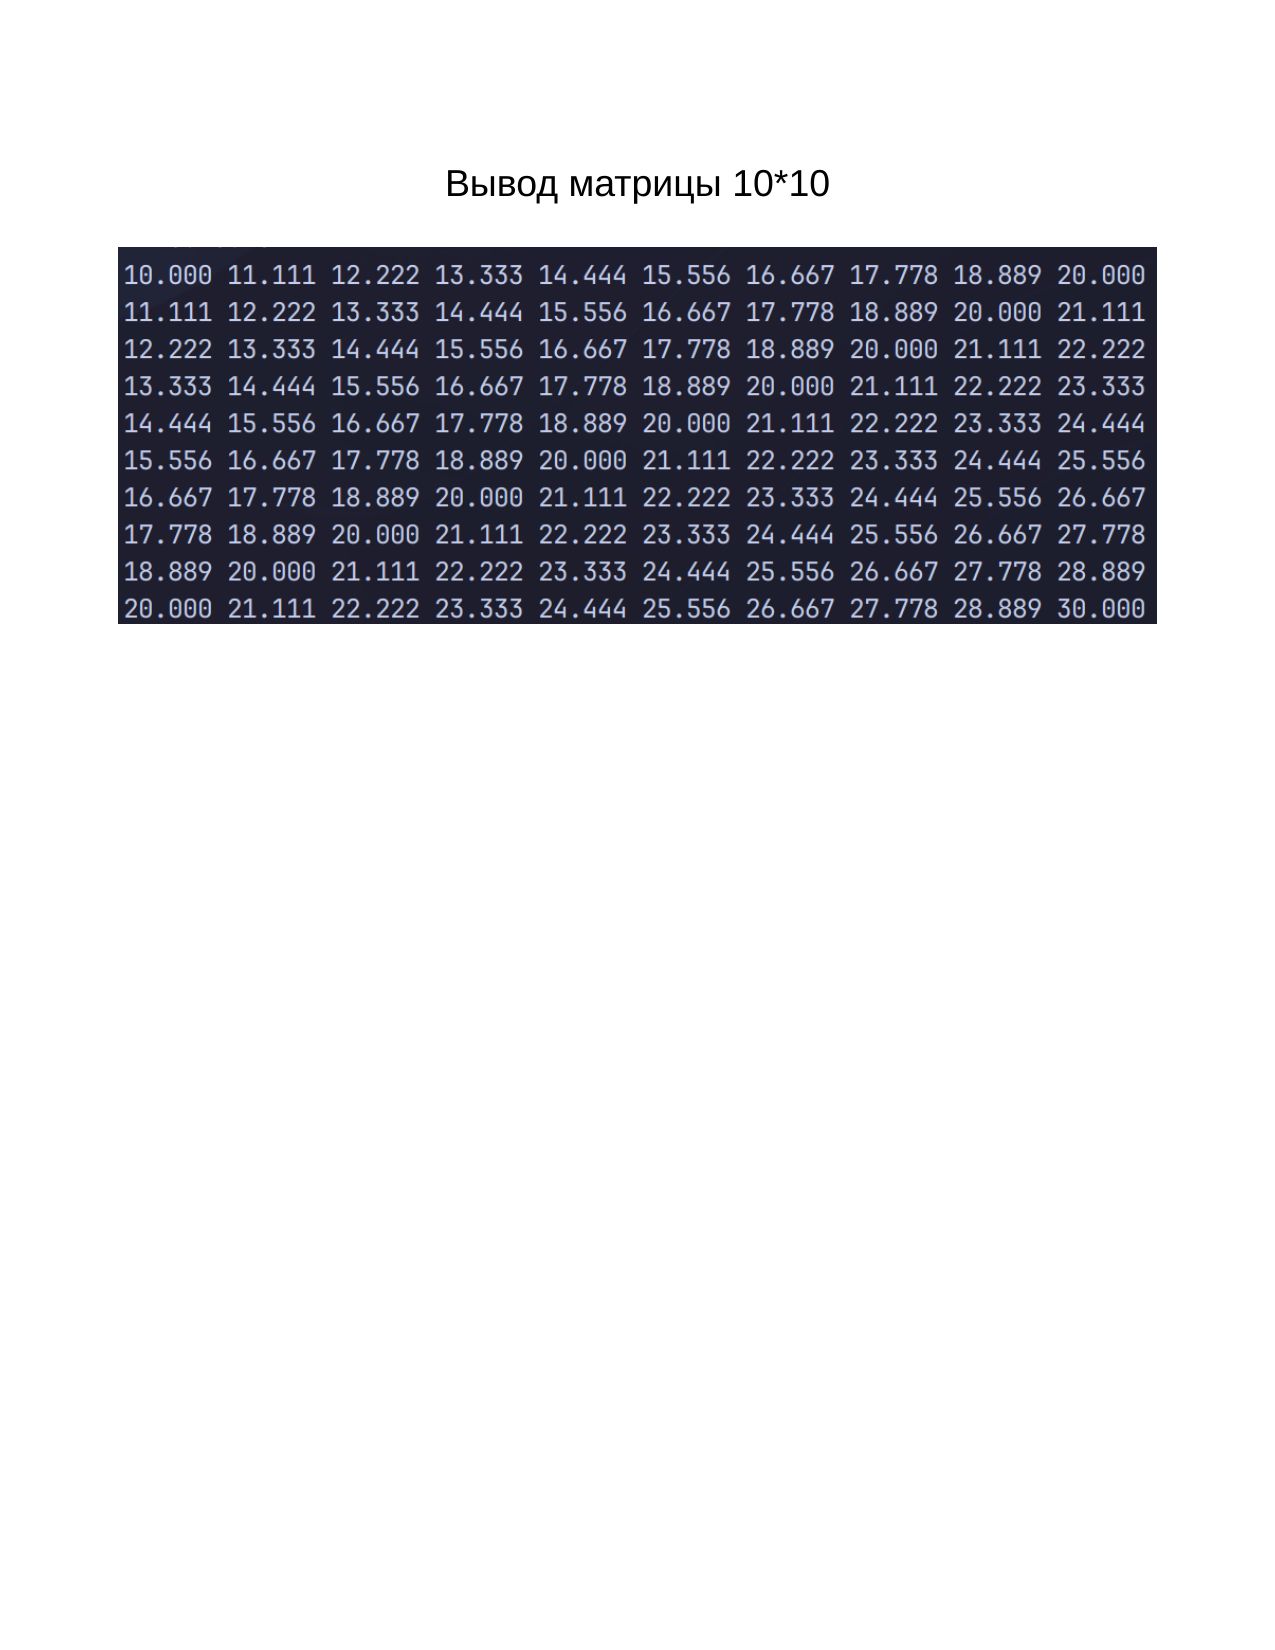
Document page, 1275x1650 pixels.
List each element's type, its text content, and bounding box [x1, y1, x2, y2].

picture [118, 247, 1157, 624]
text Вывод матрицы 10*10 [118, 161, 1157, 204]
